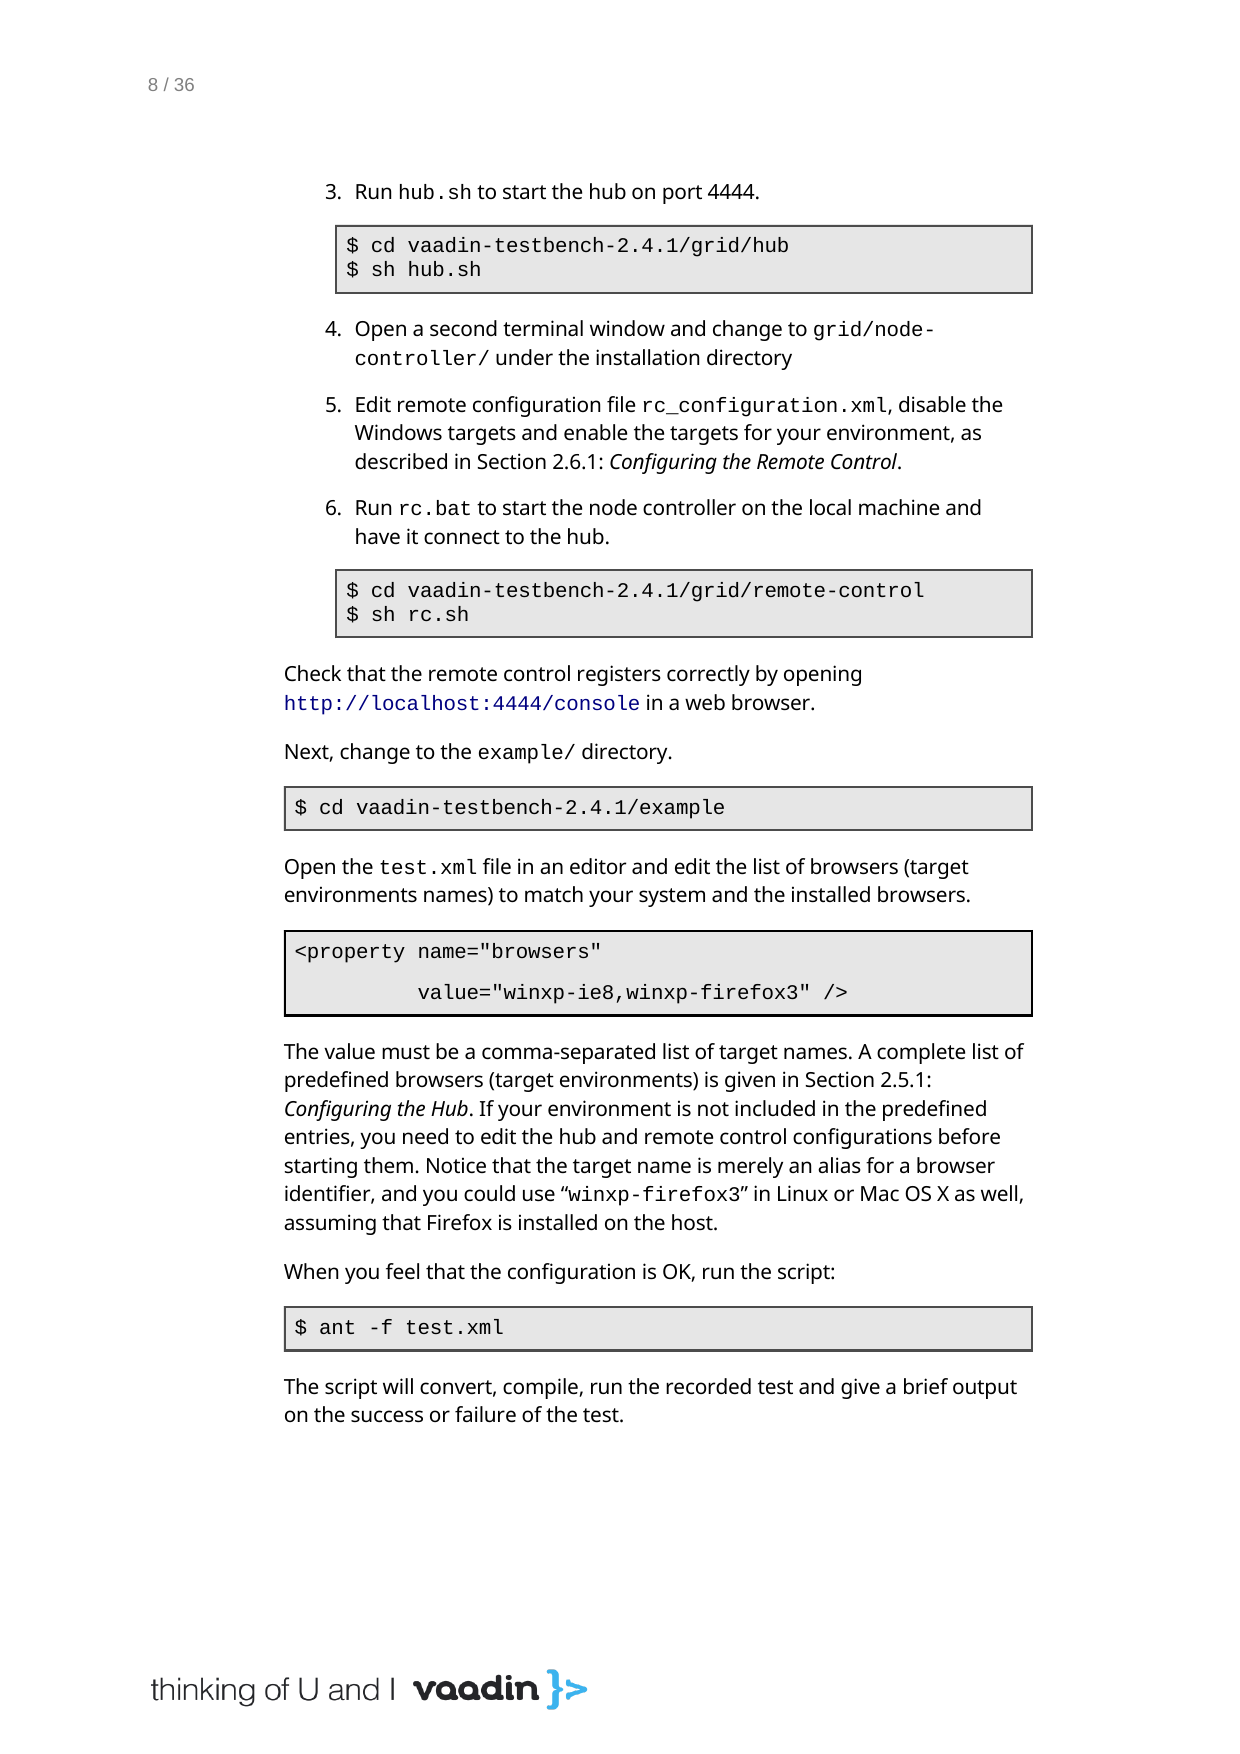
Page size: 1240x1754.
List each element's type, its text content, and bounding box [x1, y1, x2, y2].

text $ ant -f test.xml [286, 1308, 1031, 1349]
text <property name="browsers" [286, 932, 1031, 973]
text $ cd vaadin-testbench-2.4.1/example [286, 788, 1031, 829]
text Check that the remote control registers correctly by opening http://localhost:4444/console in a web browser. [283, 659, 1033, 716]
text Next, change to the example/ directory. [283, 737, 1033, 765]
text When you feel that the configuration is OK, run the script: [283, 1257, 1033, 1285]
text The value must be a comma-separated list of target names. A complete list of predefined browsers (target environments) is given in Section 2.5.1: Configuring the Hub. If your environment is not included in the predefined entries, you need to edit the hub and remote control configurations before starting them. Notice that the target name is merely an alias for a browser identifier, and you could use “winxp-firefox3” in Linux or Mac OS X as well, assuming that Firefox is installed on the host. [283, 1037, 1033, 1236]
list Run hub.sh to start the hub on port 4444. [325, 177, 1033, 206]
list Open a second terminal window and change to grid/node-controller/ under the installation directory [325, 314, 1033, 371]
text $ cd vaadin-testbench-2.4.1/grid/remote-control $ sh rc.sh [337, 571, 1031, 636]
text $ cd vaadin-testbench-2.4.1/grid/hub $ sh hub.sh [337, 227, 1031, 292]
text The script will convert, compile, run the recorded test and give a brief output on the success or failure of the test. [283, 1372, 1033, 1429]
text Open the test.xml file in an editor and edit the list of browsers (target environments names) to match your system and the installed browsers. [283, 852, 1033, 909]
list Edit remote configuration file rc_configuration.xml, disable the Windows targets and enable the targets for your environment, as described in Section 2.6.1: Configuring the Remote Control. [325, 390, 1033, 475]
list Run rc.bat to start the node controller on the local machine and have it connect to the hub. [325, 493, 1033, 551]
picture [150, 1665, 590, 1712]
text value="winxp-ie8,winxp-firefox3" /> [286, 973, 1031, 1014]
